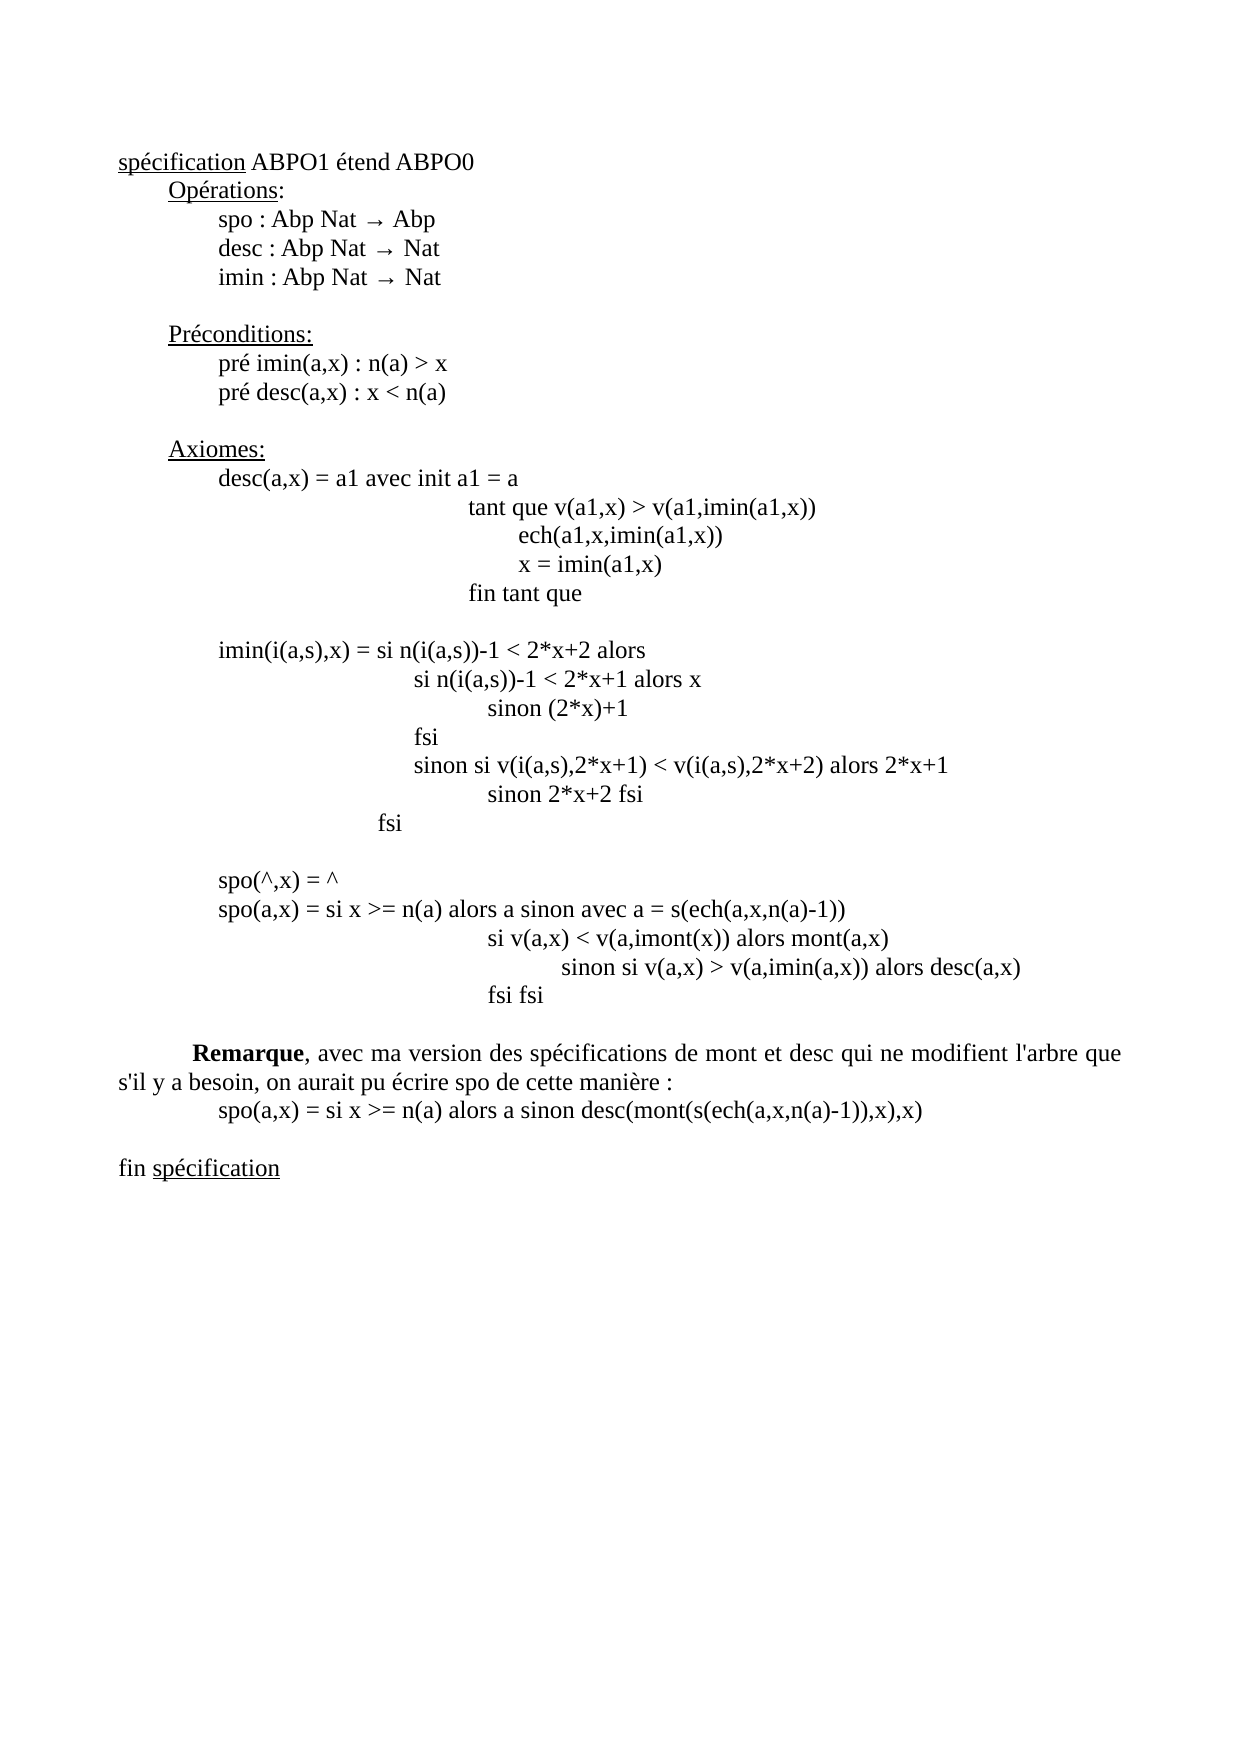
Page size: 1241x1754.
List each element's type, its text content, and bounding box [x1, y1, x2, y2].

text Opérations: [118, 176, 1122, 204]
text fsi [118, 722, 1122, 751]
text fsi fsi [118, 981, 1122, 1009]
text spécification ABPO1 étend ABPO0 [118, 147, 1122, 176]
text sinon si v(a,x) > v(a,imin(a,x)) alors desc(a,x) [118, 952, 1122, 981]
text ech(a1,x,imin(a1,x)) [118, 521, 1122, 549]
text desc(a,x) = a1 avec init a1 = a [118, 463, 1122, 492]
text spo(^,x) = ^ [118, 866, 1122, 894]
text pré desc(a,x) : x < n(a) [118, 377, 1122, 406]
text sinon 2*x+2 fsi [118, 779, 1122, 808]
text si n(i(a,s))-1 < 2*x+1 alors x [118, 664, 1122, 693]
text fsi [118, 808, 1122, 837]
text fin tant que [118, 578, 1122, 607]
text desc : Abp Nat → Nat [118, 233, 1122, 262]
text Axiomes: [118, 434, 1122, 463]
text sinon (2*x)+1 [118, 693, 1122, 722]
text x = imin(a1,x) [118, 549, 1122, 578]
text tant que v(a1,x) > v(a1,imin(a1,x)) [118, 492, 1122, 521]
text fin spécification [118, 1153, 1122, 1182]
text spo(a,x) = si x >= n(a) alors a sinon desc(mont(s(ech(a,x,n(a)-1)),x),x) [118, 1096, 1122, 1124]
text spo(a,x) = si x >= n(a) alors a sinon avec a = s(ech(a,x,n(a)-1)) [118, 894, 1122, 923]
text Remarque, avec ma version des spécifications de mont et desc qui ne modifient l'arbre que s'il y a besoin, on aurait pu écrire spo de cette manière : [118, 1038, 1122, 1096]
text imin(i(a,s),x) = si n(i(a,s))-1 < 2*x+2 alors [118, 636, 1122, 664]
text pré imin(a,x) : n(a) > x [118, 348, 1122, 377]
text Préconditions: [118, 319, 1122, 348]
text si v(a,x) < v(a,imont(x)) alors mont(a,x) [118, 923, 1122, 952]
text imin : Abp Nat → Nat [118, 262, 1122, 291]
text sinon si v(i(a,s),2*x+1) < v(i(a,s),2*x+2) alors 2*x+1 [118, 751, 1122, 779]
text spo : Abp Nat → Abp [118, 204, 1122, 233]
